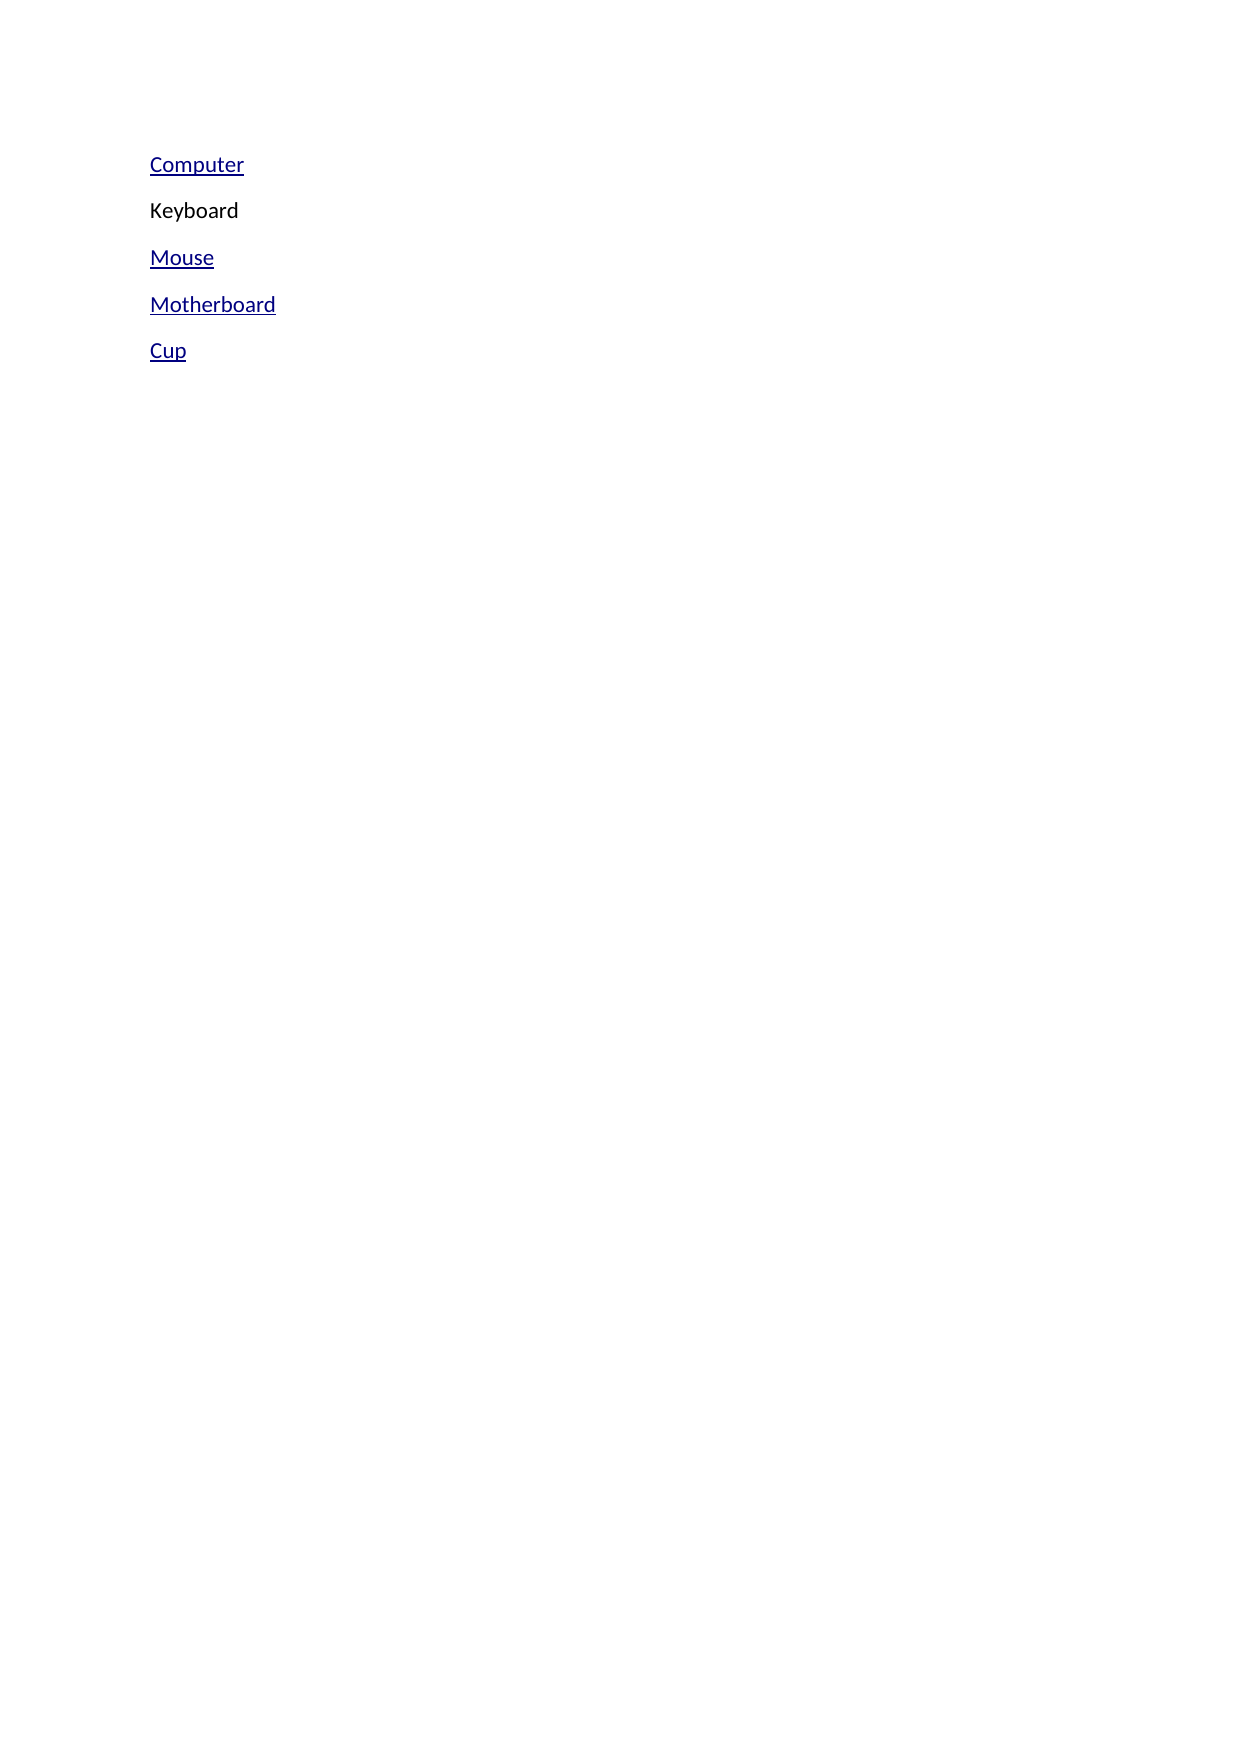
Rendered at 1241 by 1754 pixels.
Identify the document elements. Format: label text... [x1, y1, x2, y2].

text Motherboard [150, 290, 1090, 318]
text Computer [150, 150, 1090, 178]
text Cup [150, 336, 1090, 364]
text Keyboard [150, 197, 1090, 224]
text Mouse [150, 243, 1090, 271]
